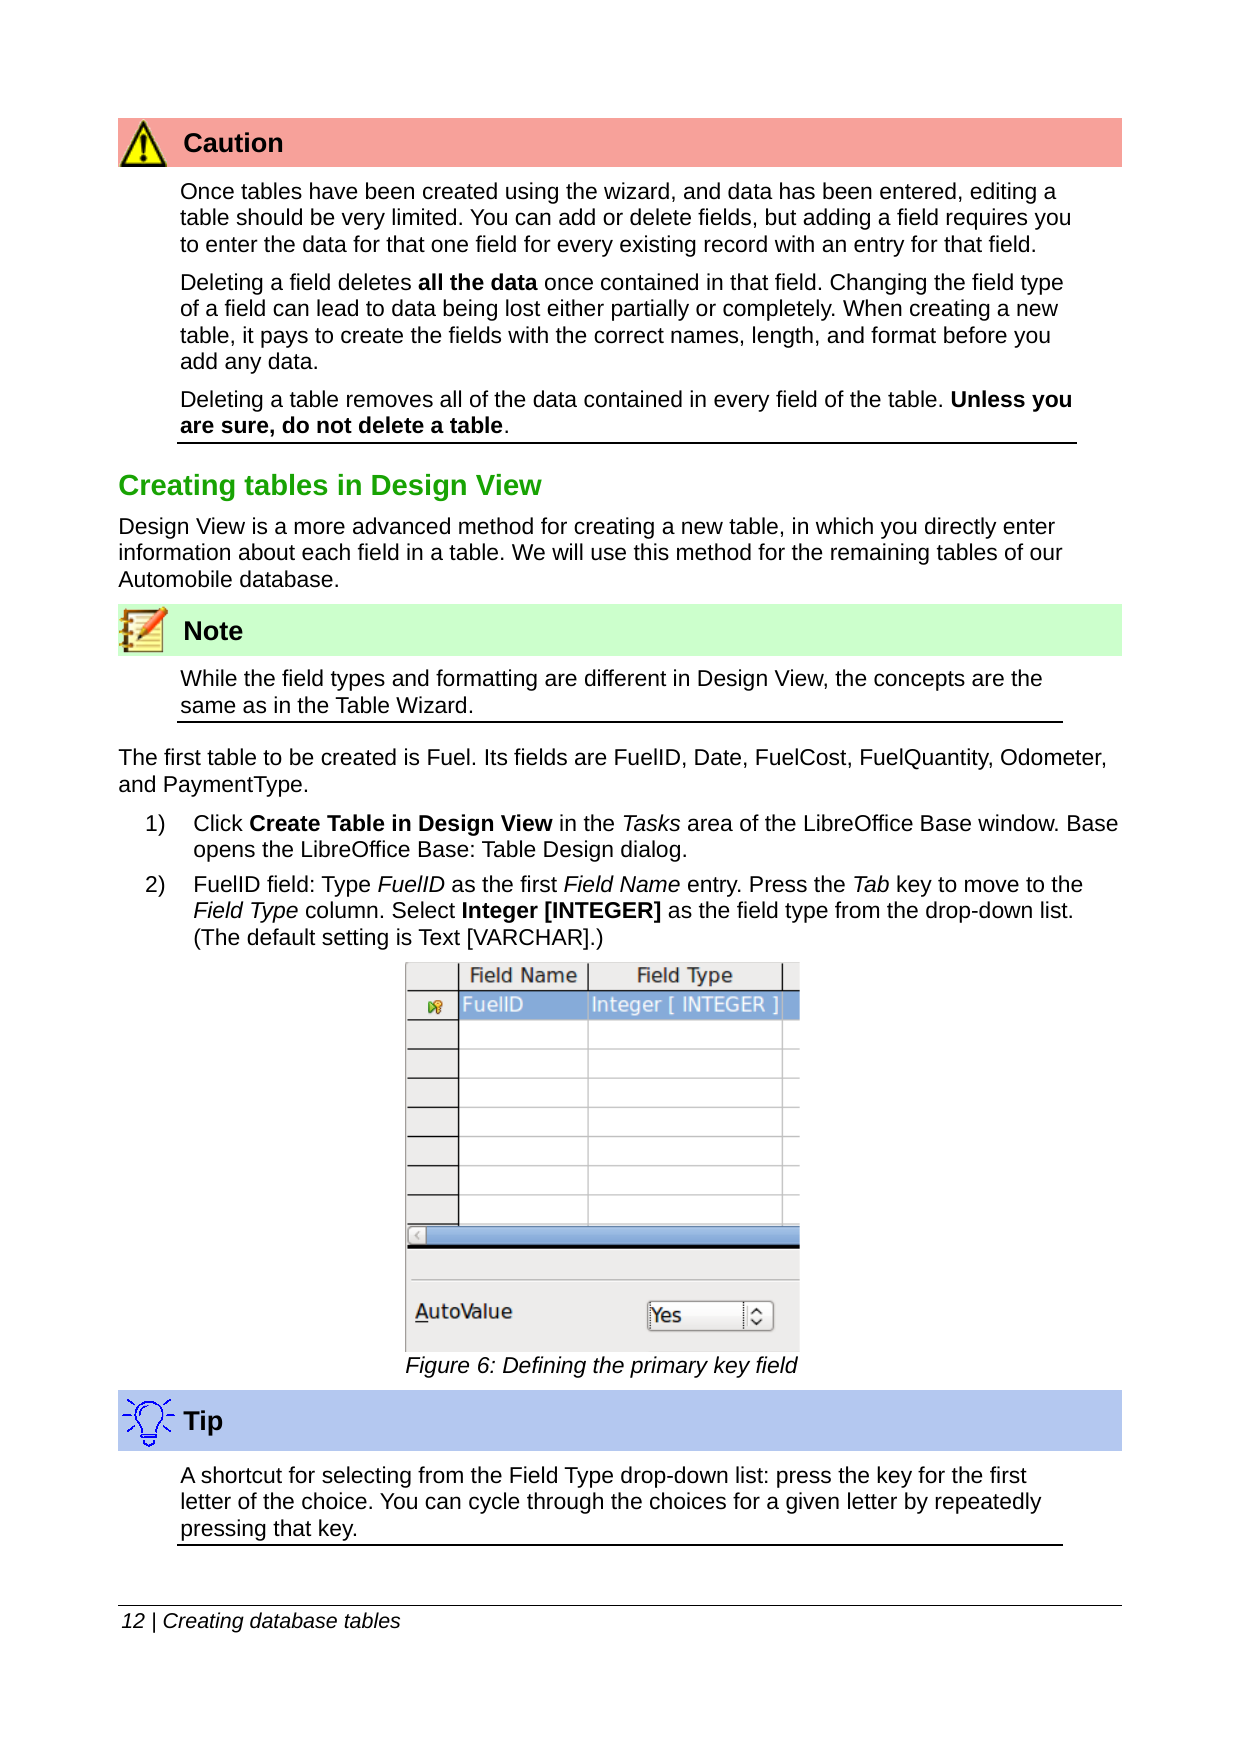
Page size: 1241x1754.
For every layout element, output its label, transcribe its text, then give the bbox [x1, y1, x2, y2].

subtitle Tip [118, 1390, 1122, 1451]
picture [119, 1391, 179, 1451]
picture [119, 605, 170, 656]
picture [119, 119, 167, 167]
text While the field types and formatting are different in Design View, the concepts are the same as in the Table Wizard. [177, 662, 1063, 721]
text Design View is a more advanced method for creating a new table, in which you directly enter information about each field in a table. We will use this method for the remaining tables of our Automobile database. [118, 513, 1122, 592]
subtitle Caution [118, 118, 1122, 167]
list Click Create Table in Design View in the Tasks area of the LibreOffice Base window. Base opens the LibreOffice Base: Table Design dialog. [165, 809, 1122, 862]
subtitle Creating tables in Design View [118, 467, 1122, 501]
picture [405, 962, 800, 1352]
text The first table to be created is Fuel. Its fields are FuelID, Date, FuelCost, FuelQuantity, Odometer, and PaymentType. [118, 744, 1122, 797]
text A shortcut for selecting from the Field Type drop-down list: press the key for the first letter of the choice. You can cycle through the choices for a given letter by repeatedly pressing that key. [177, 1459, 1063, 1544]
text Once tables have been created using the wizard, and data has been entered, editing a table should be very limited. You can add or delete fields, but adding a field requires you to enter the data for that one field for every existing record with an entry for that field. [177, 175, 1077, 257]
list FuelID field: Type FuelID as the first Field Name entry. Press the Tab key to move to the Field Type column. Select Integer [INTEGER] as the field type from the drop-down list. (The default setting is Text [VARCHAR].) [165, 871, 1122, 950]
text Figure 6: Defining the primary key field [405, 962, 835, 1378]
subtitle Note [118, 604, 1122, 656]
text Deleting a field deletes all the data once contained in that field. Changing the field type of a field can lead to data being lost either partially or completely. When creating a new table, it pays to create the fields with the correct names, length, and format before you add any data. [177, 266, 1077, 374]
text Deleting a table removes all of the data contained in every field of the table. Unless you are sure, do not delete a table. [177, 383, 1077, 442]
